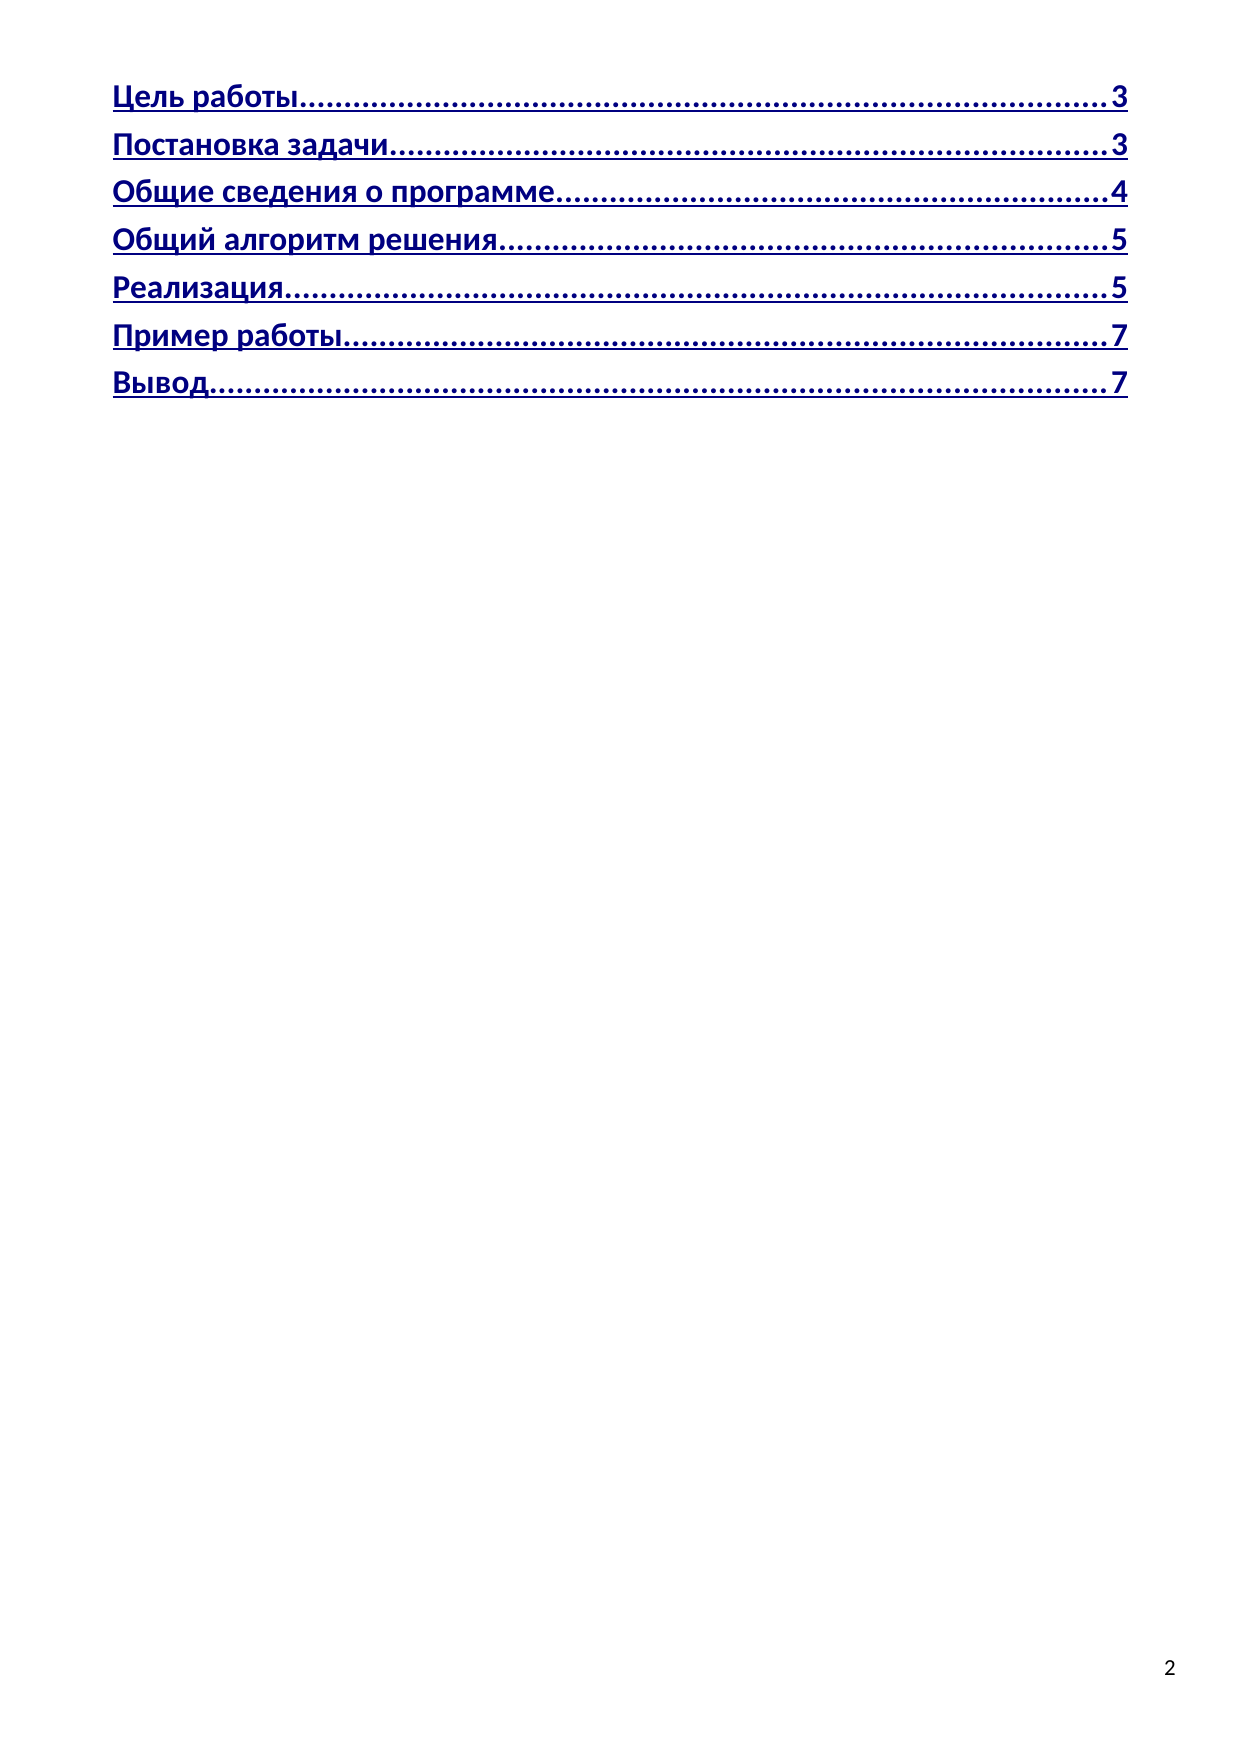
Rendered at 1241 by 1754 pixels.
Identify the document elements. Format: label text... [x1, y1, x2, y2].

text Реализация 5 [112, 266, 1176, 307]
text Постановка задачи 3 [112, 123, 1176, 163]
text Цель работы 3 [112, 75, 1176, 116]
text Общий алгоритм решения 5 [112, 218, 1176, 259]
text Вывод 7 [112, 361, 1176, 402]
text Общие сведения о программе 4 [112, 170, 1176, 211]
text Пример работы 7 [112, 313, 1176, 354]
